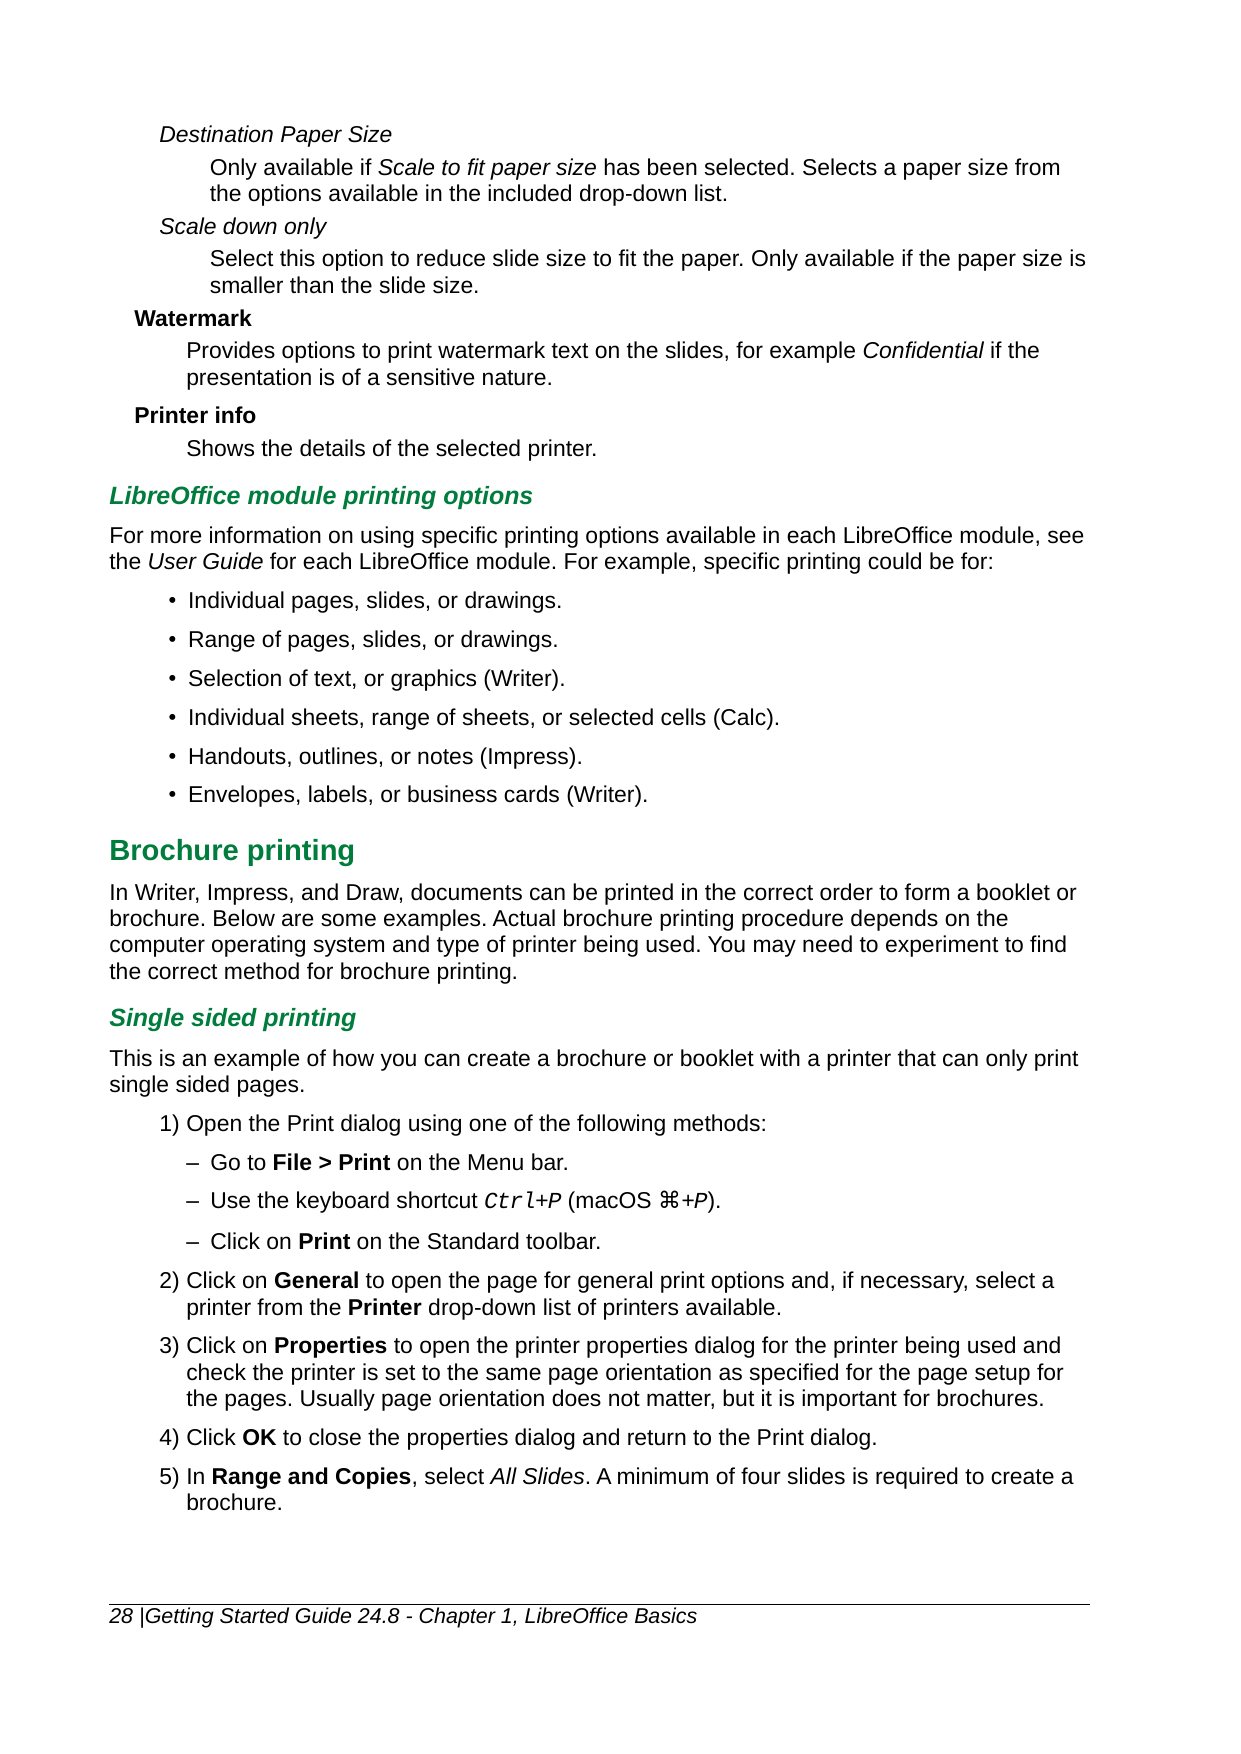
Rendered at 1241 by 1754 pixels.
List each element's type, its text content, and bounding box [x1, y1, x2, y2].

list Envelopes, labels, or business cards (Writer). [168, 781, 1090, 808]
text In Writer, Impress, and Draw, documents can be printed in the correct order to form a booklet or brochure. Below are some examples. Actual brochure printing procedure depends on the computer operating system and type of printer being used. You may need to experiment to find the correct method for brochure printing. [109, 878, 1090, 984]
list This is an example of how you can create a brochure or booklet with a printer that can only print single sided pages. [109, 1044, 1090, 1097]
subtitle LibreOffice module printing options [109, 481, 1090, 509]
subtitle Single sided printing [109, 1003, 1090, 1032]
text Only available if Scale to fit paper size has been selected. Selects a paper size from the options available in the included drop‑down list. [209, 154, 1090, 206]
list Individual pages, slides, or drawings. [168, 587, 1090, 613]
list Click on General to open the page for general print options and, if necessary, select a printer from the Printer drop-down list of printers available. [186, 1267, 1090, 1320]
list For more information on using specific printing options available in each LibreOffice module, see the User Guide for each LibreOffice module. For example, specific printing could be for: [109, 522, 1090, 575]
list Click on Print on the Standard toolbar. [186, 1228, 1090, 1255]
text Provides options to print watermark text on the slides, for example Confidential if the presentation is of a sensitive nature. [186, 337, 1090, 390]
list Range of pages, slides, or drawings. [168, 626, 1090, 652]
subtitle Brochure printing [109, 833, 1090, 866]
list Use the keyboard shortcut Ctrl+P (macOS ⌘+P). [186, 1187, 1090, 1216]
list Click OK to close the properties dialog and return to the Print dialog. [186, 1424, 1090, 1450]
list Handouts, outlines, or notes (Impress). [168, 743, 1090, 769]
text Watermark [134, 304, 1090, 331]
list Click on Properties to open the printer properties dialog for the printer being used and check the printer is set to the same page orientation as specified for the page setup for the pages. Usually page orientation does not matter, but it is important for brochures. [186, 1332, 1090, 1411]
text Shows the details of the selected printer. [186, 435, 1090, 461]
text Scale down only [159, 213, 1090, 239]
text Printer info [134, 402, 1090, 429]
text Select this option to reduce slide size to fit the paper. Only available if the paper size is smaller than the slide size. [209, 245, 1090, 298]
list Individual sheets, range of sheets, or selected cells (Calc). [168, 704, 1090, 730]
list Selection of text, or graphics (Writer). [168, 665, 1090, 691]
list Go to File > Print on the Menu bar. [186, 1149, 1090, 1175]
list Open the Print dialog using one of the following methods: [186, 1110, 1090, 1136]
text Destination Paper Size [159, 121, 1090, 147]
list In Range and Copies, select All Slides. A minimum of four slides is required to create a brochure. [186, 1463, 1090, 1516]
